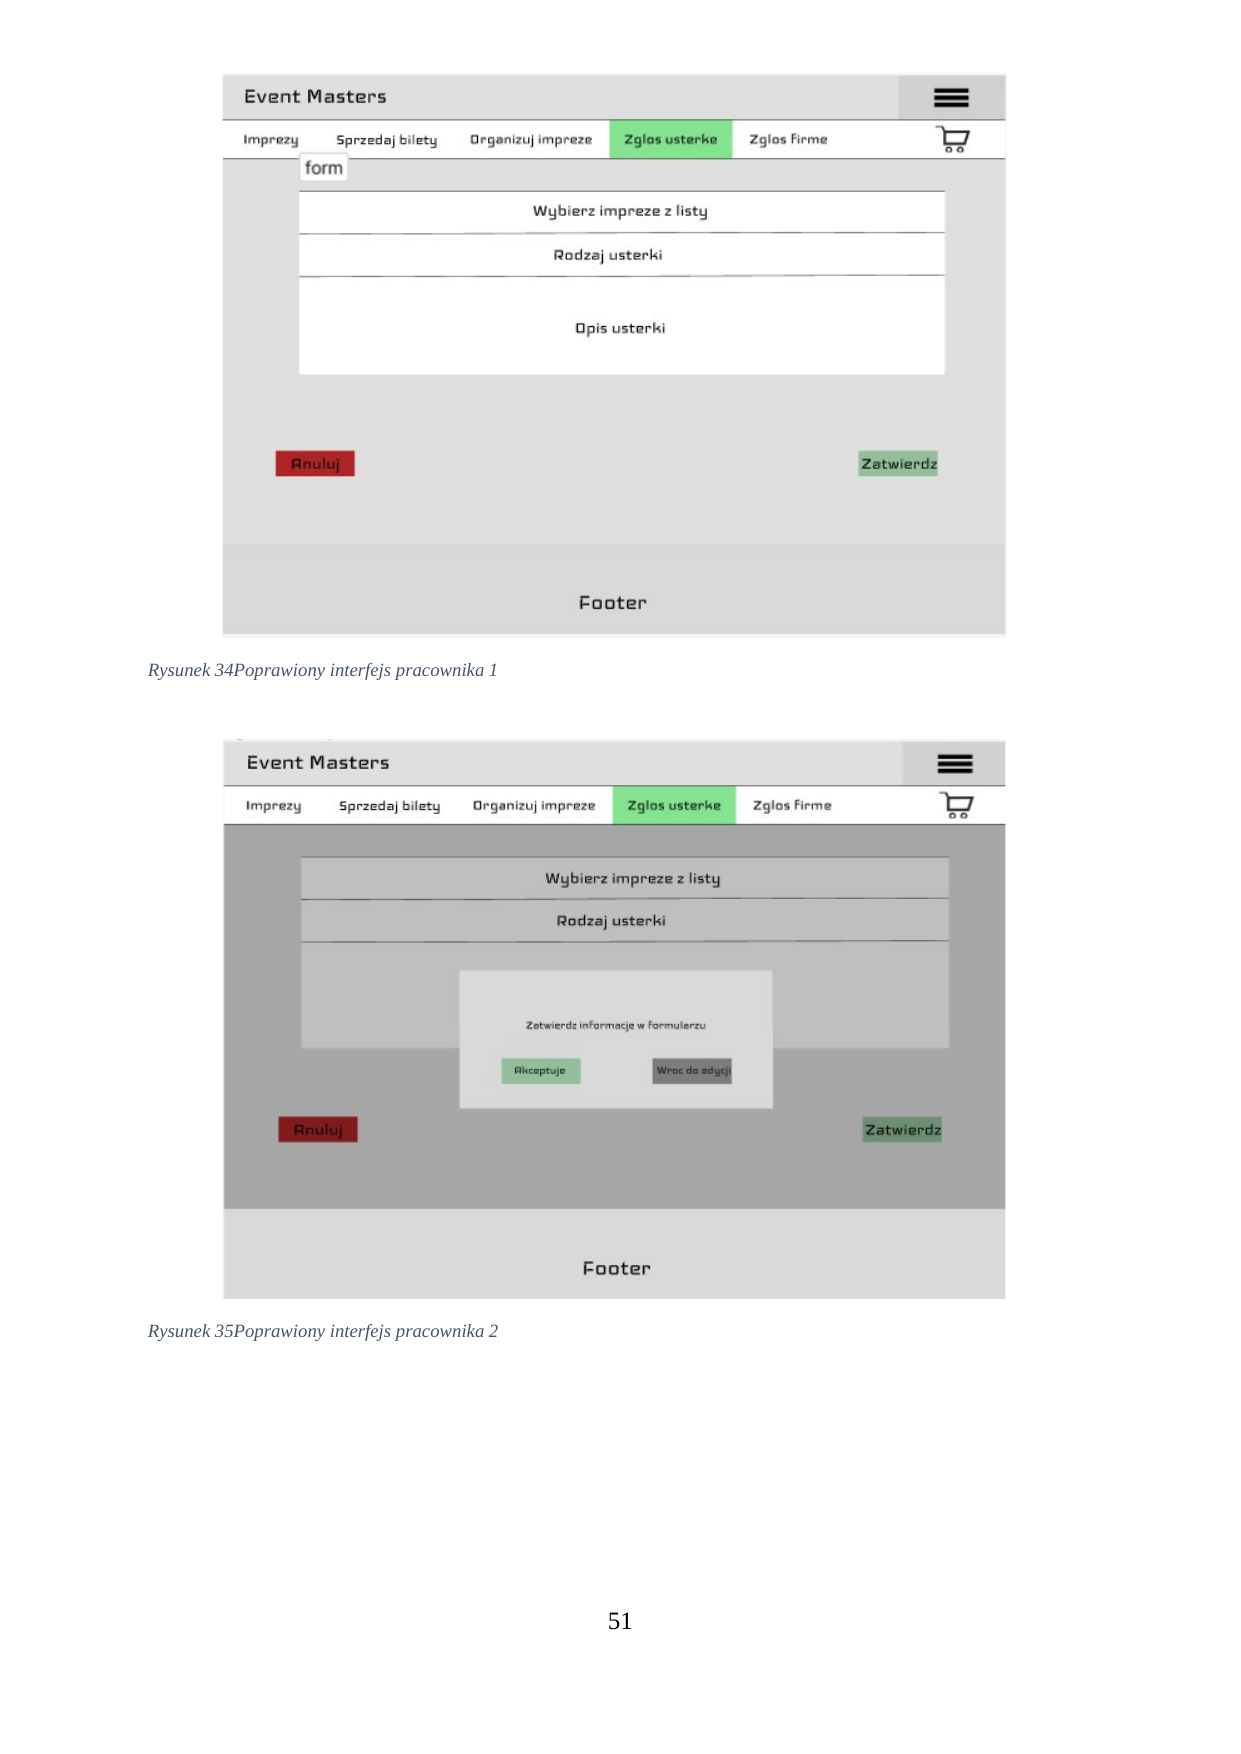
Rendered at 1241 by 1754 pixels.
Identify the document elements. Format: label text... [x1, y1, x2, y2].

text Rysunek 35Poprawiony interfejs pracownika 2 [148, 1320, 1093, 1342]
text Rysunek 34Poprawiony interfejs pracownika 1 [148, 659, 1093, 680]
